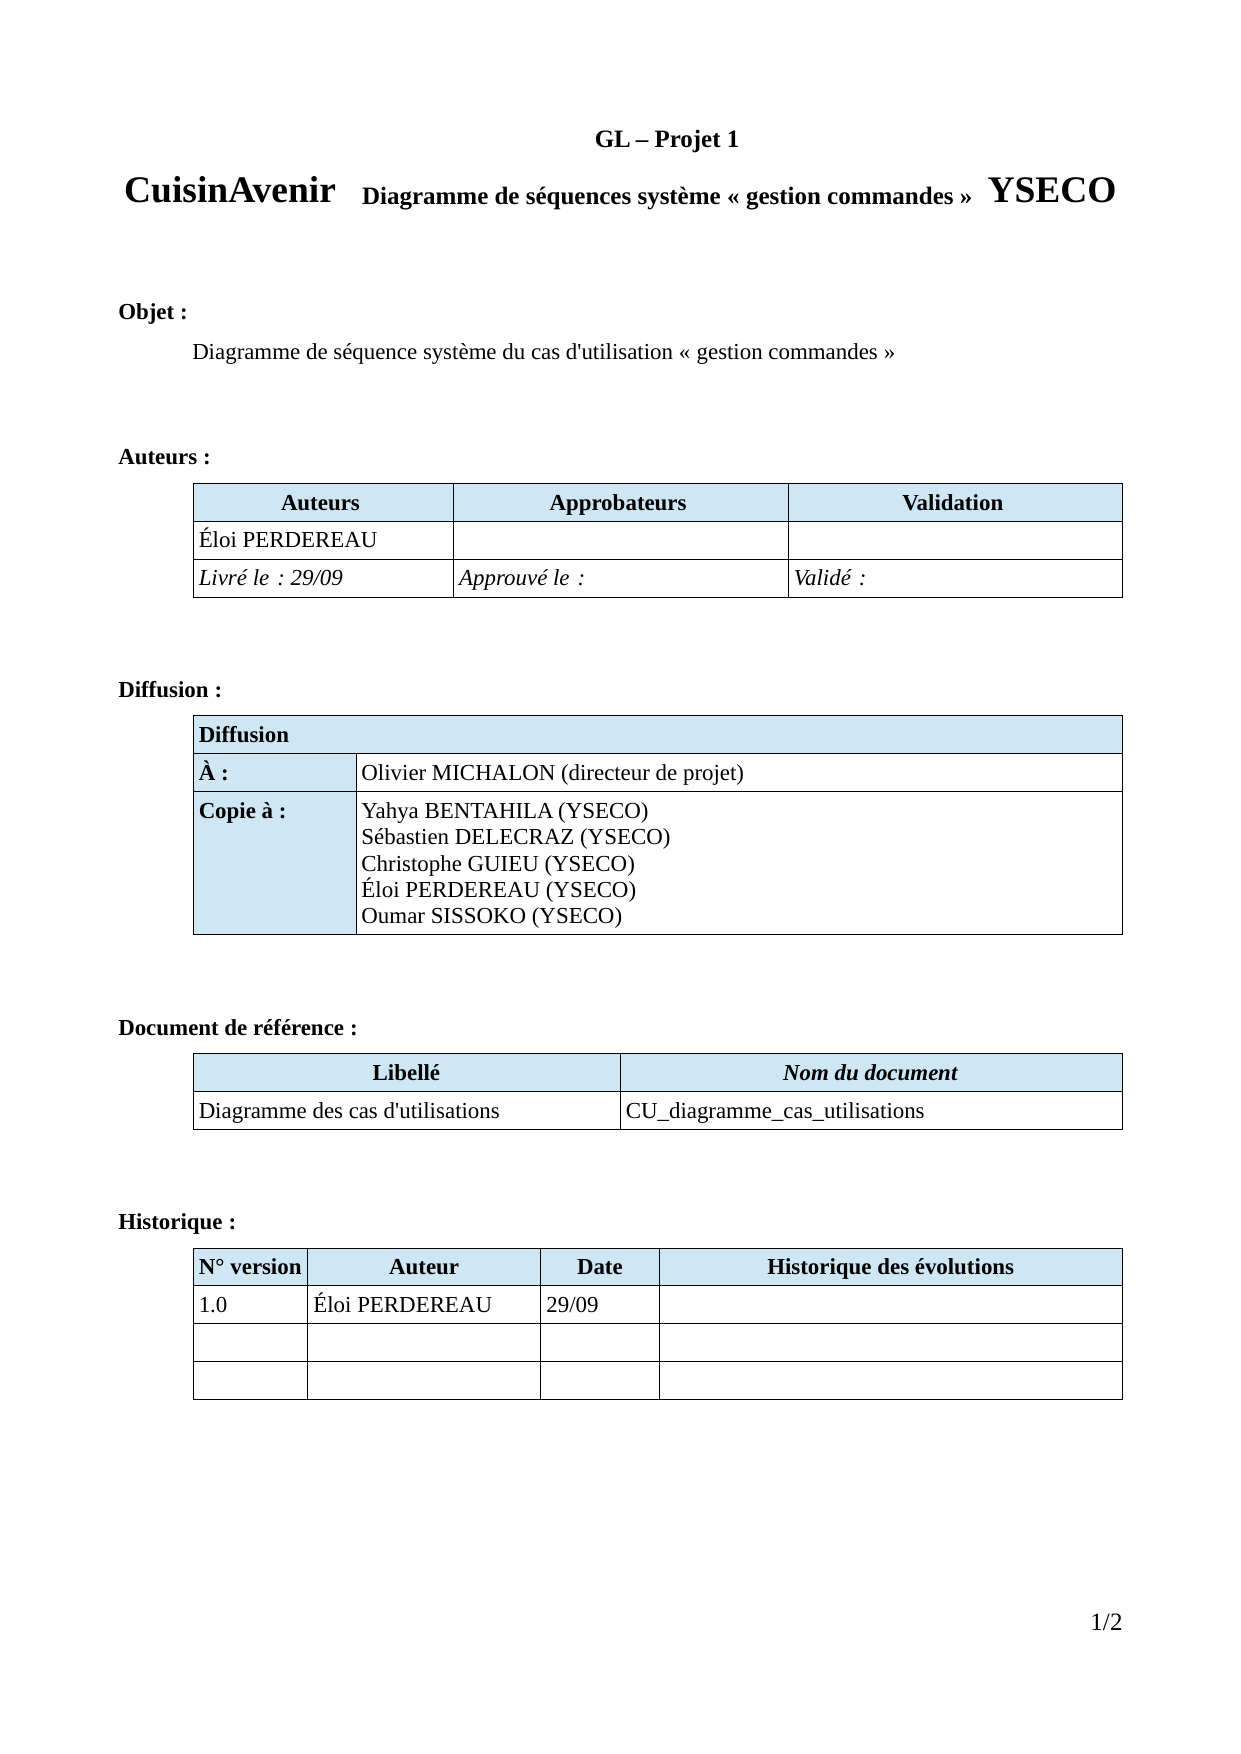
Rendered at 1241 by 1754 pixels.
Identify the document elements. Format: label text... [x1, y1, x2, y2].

table_header Libellé [194, 1054, 620, 1091]
table_cell [789, 522, 1122, 559]
table_header Date [541, 1249, 659, 1285]
table_cell [541, 1362, 659, 1399]
table_header CuisinAvenir [118, 118, 352, 259]
table_cell 1.0 [194, 1286, 307, 1323]
table_cell Copie à : [194, 792, 356, 934]
table_cell Validé : [789, 560, 1122, 597]
table_cell CU_diagramme_cas_utilisations [621, 1092, 1122, 1129]
table_cell Éloi PERDEREAU [194, 522, 453, 559]
table_cell Diagramme des cas d'utilisations [194, 1092, 620, 1129]
table_header Approbateurs [454, 484, 788, 521]
table_cell Yahya BENTAHILA (YSECO) Sébastien DELECRAZ (YSECO) Christophe GUIEU (YSECO) Éloi PERDEREAU (YSECO) Oumar SISSOKO (YSECO) [357, 792, 1122, 934]
table_cell [660, 1324, 1122, 1361]
table_cell Olivier MICHALON (directeur de projet) [357, 754, 1122, 791]
table_header YSECO [981, 118, 1122, 259]
table_header Validation [789, 484, 1122, 521]
table_cell [194, 1324, 307, 1361]
table_cell Éloi PERDEREAU [308, 1286, 540, 1323]
table_cell [308, 1362, 540, 1399]
table_cell [660, 1286, 1122, 1323]
table_cell [308, 1324, 540, 1361]
text Historique : [118, 1208, 1122, 1234]
table_header Historique des évolutions [660, 1249, 1122, 1285]
text Objet : [118, 298, 1122, 325]
table_cell [660, 1362, 1122, 1399]
text Auteurs : [118, 443, 1122, 470]
text Diagramme de séquence système du cas d'utilisation « gestion commandes » [118, 338, 1122, 364]
table_header GL – Projet 1 Diagramme de séquences système « gestion commandes » [353, 118, 981, 259]
table_cell Livré le : 29/09 [194, 560, 453, 597]
table_header N° version [194, 1249, 307, 1285]
table_header Auteurs [194, 484, 453, 521]
text Document de référence : [118, 1013, 1122, 1040]
table_header Auteur [308, 1249, 540, 1285]
table_cell [194, 1362, 307, 1399]
table_header Nom du document [621, 1054, 1122, 1091]
table_cell [454, 522, 788, 559]
table_cell À : [194, 754, 356, 791]
table_cell Approuvé le : [454, 560, 788, 597]
table_header Diffusion [194, 716, 1122, 753]
table_cell [541, 1324, 659, 1361]
text Diffusion : [118, 676, 1122, 702]
table_cell 29/09 [541, 1286, 659, 1323]
